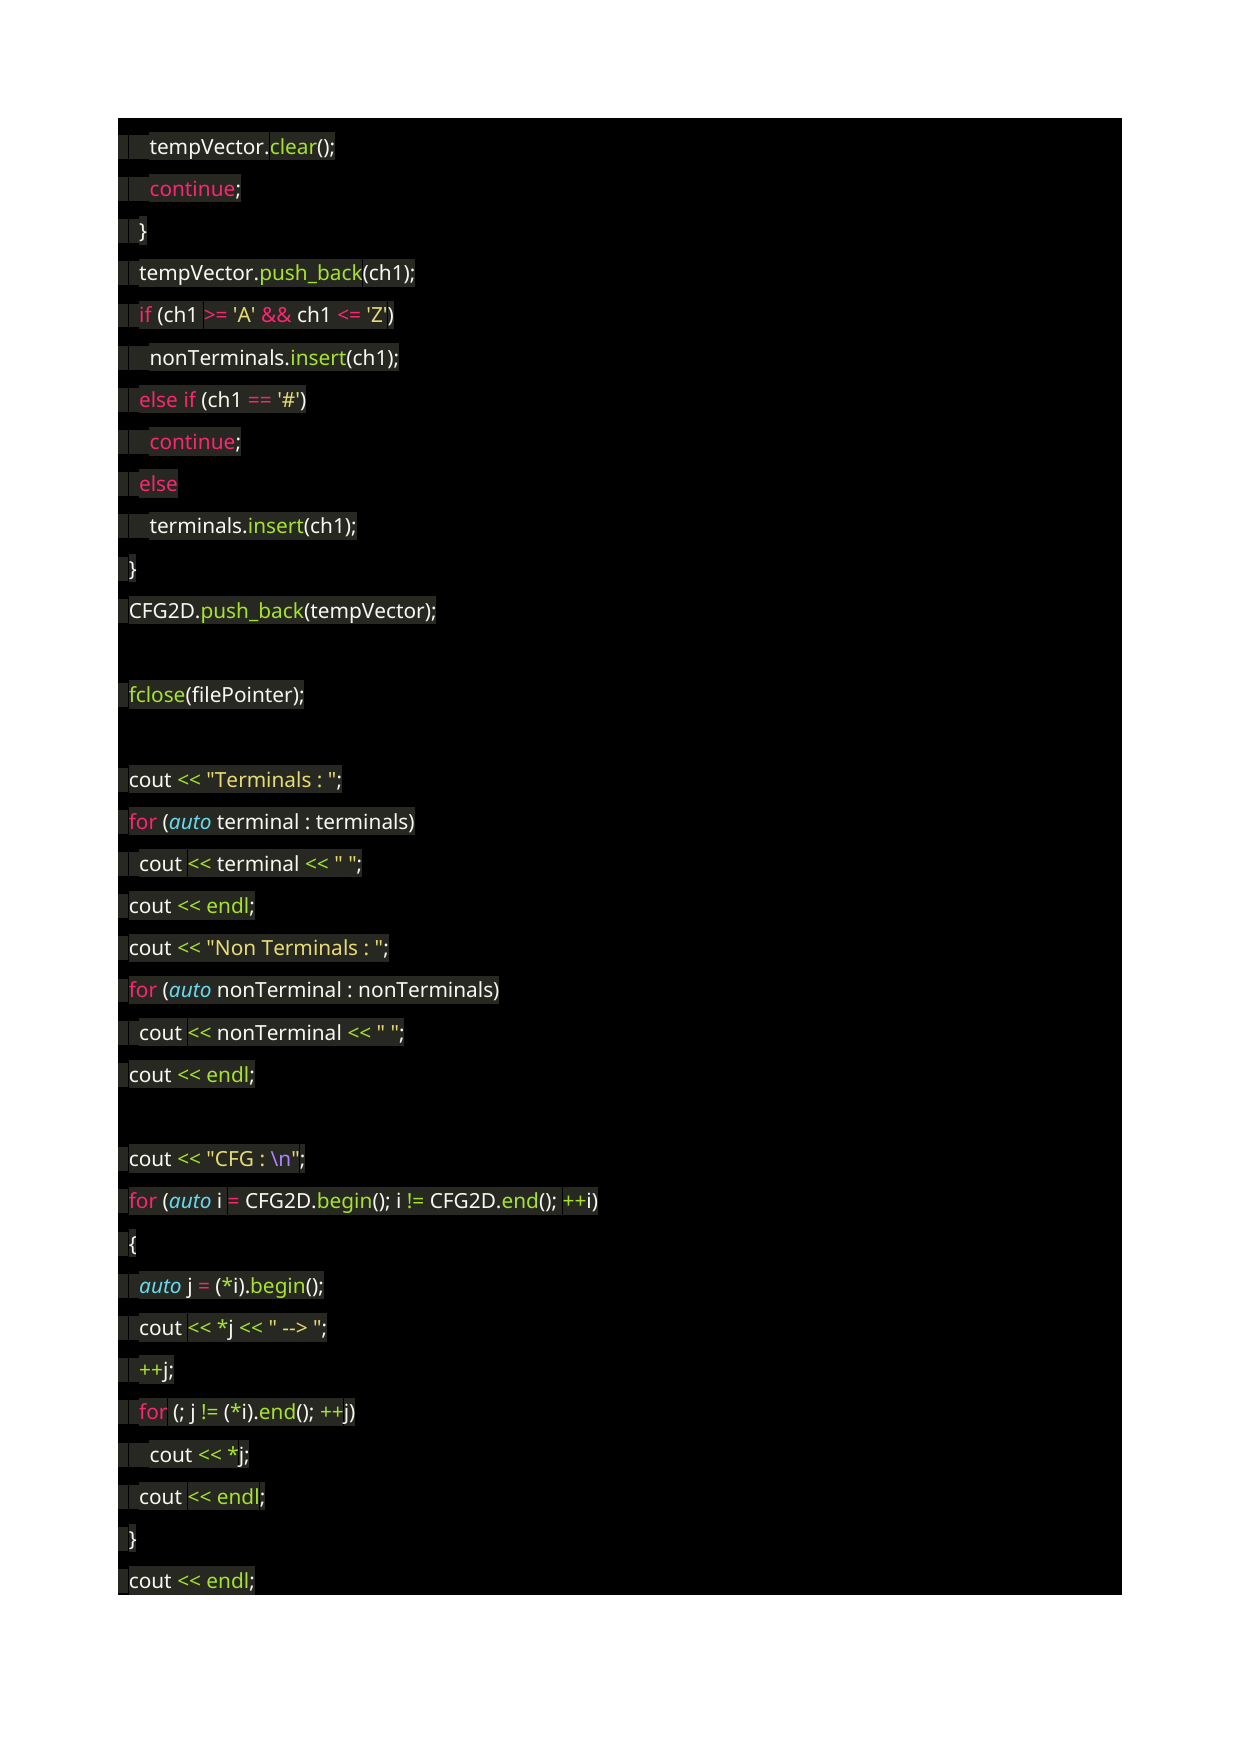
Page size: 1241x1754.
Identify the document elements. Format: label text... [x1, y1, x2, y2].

text for (auto nonTerminal : nonTerminals) [118, 962, 1122, 1004]
text cout << *j << " --> "; [118, 1299, 1122, 1342]
text } [118, 202, 1122, 245]
text auto j = (*i).begin(); [118, 1257, 1122, 1299]
text else [118, 456, 1122, 498]
text fclose(filePointer); [118, 667, 1122, 709]
text nonTerminals.insert(ch1); [118, 329, 1122, 371]
text cout << endl; [118, 1468, 1122, 1510]
text { [118, 1215, 1122, 1257]
text cout << endl; [118, 877, 1122, 920]
text if (ch1 >= 'A' && ch1 <= 'Z') [118, 287, 1122, 329]
text cout << endl; [118, 1552, 1122, 1595]
text cout << "CFG : \n"; [118, 1131, 1122, 1173]
text cout << "Terminals : "; [118, 751, 1122, 793]
text cout << *j; [118, 1426, 1122, 1468]
text cout << terminal << " "; [118, 835, 1122, 877]
text cout << nonTerminal << " "; [118, 1004, 1122, 1046]
text cout << endl; [118, 1046, 1122, 1088]
text CFG2D.push_back(tempVector); [118, 582, 1122, 624]
text tempVector.clear(); [118, 118, 1122, 160]
text } [118, 540, 1122, 582]
text for (; j != (*i).end(); ++j) [118, 1384, 1122, 1426]
text for (auto i = CFG2D.begin(); i != CFG2D.end(); ++i) [118, 1173, 1122, 1215]
text } [118, 1510, 1122, 1552]
text continue; [118, 413, 1122, 456]
text continue; [118, 160, 1122, 202]
text terminals.insert(ch1); [118, 498, 1122, 540]
text cout << "Non Terminals : "; [118, 920, 1122, 962]
text else if (ch1 == '#') [118, 371, 1122, 413]
text for (auto terminal : terminals) [118, 793, 1122, 835]
text ++j; [118, 1342, 1122, 1384]
text tempVector.push_back(ch1); [118, 245, 1122, 287]
